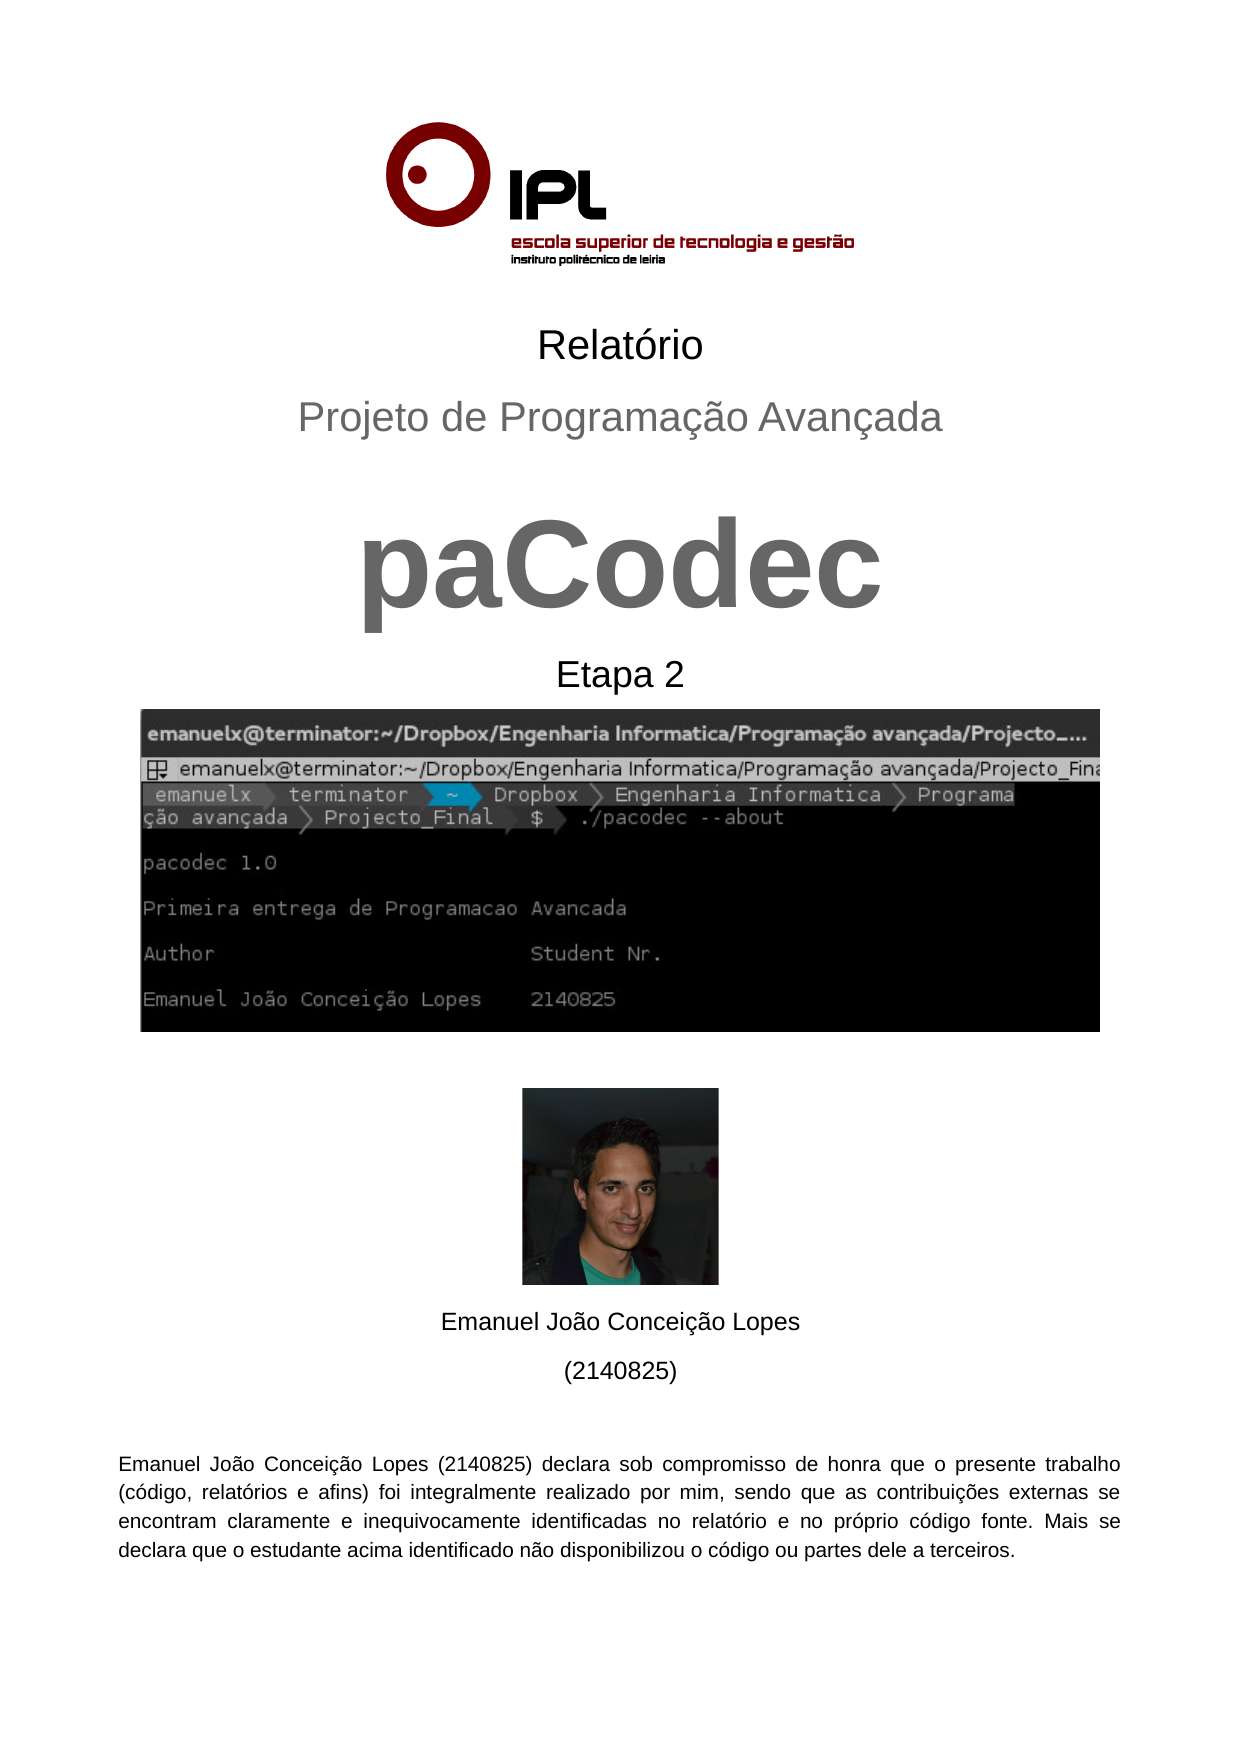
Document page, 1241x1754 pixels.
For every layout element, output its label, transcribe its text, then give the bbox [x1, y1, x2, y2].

picture [522, 1088, 719, 1285]
picture [140, 709, 1100, 1032]
text Relatório [118, 321, 1122, 368]
title paCodec [118, 490, 1122, 633]
table_cell Emanuel João Conceição Lopes (2140825) [118, 1301, 1123, 1405]
picture [383, 118, 857, 270]
subtitle Etapa 2 [118, 652, 1122, 695]
table_header [118, 1083, 1123, 1301]
text Emanuel João Conceição Lopes (2140825) declara sob compromisso de honra que o presente trabalho (código, relatórios e afins) foi integralmente realizado por mim, sendo que as contribuições externas se encontram claramente e inequivocamente identificadas no relatório e no próprio código fonte. Mais se declara que o estudante acima identificado não disponibilizou o código ou partes dele a terceiros. [118, 1451, 1122, 1562]
text Projeto de Programação Avançada [118, 393, 1122, 441]
